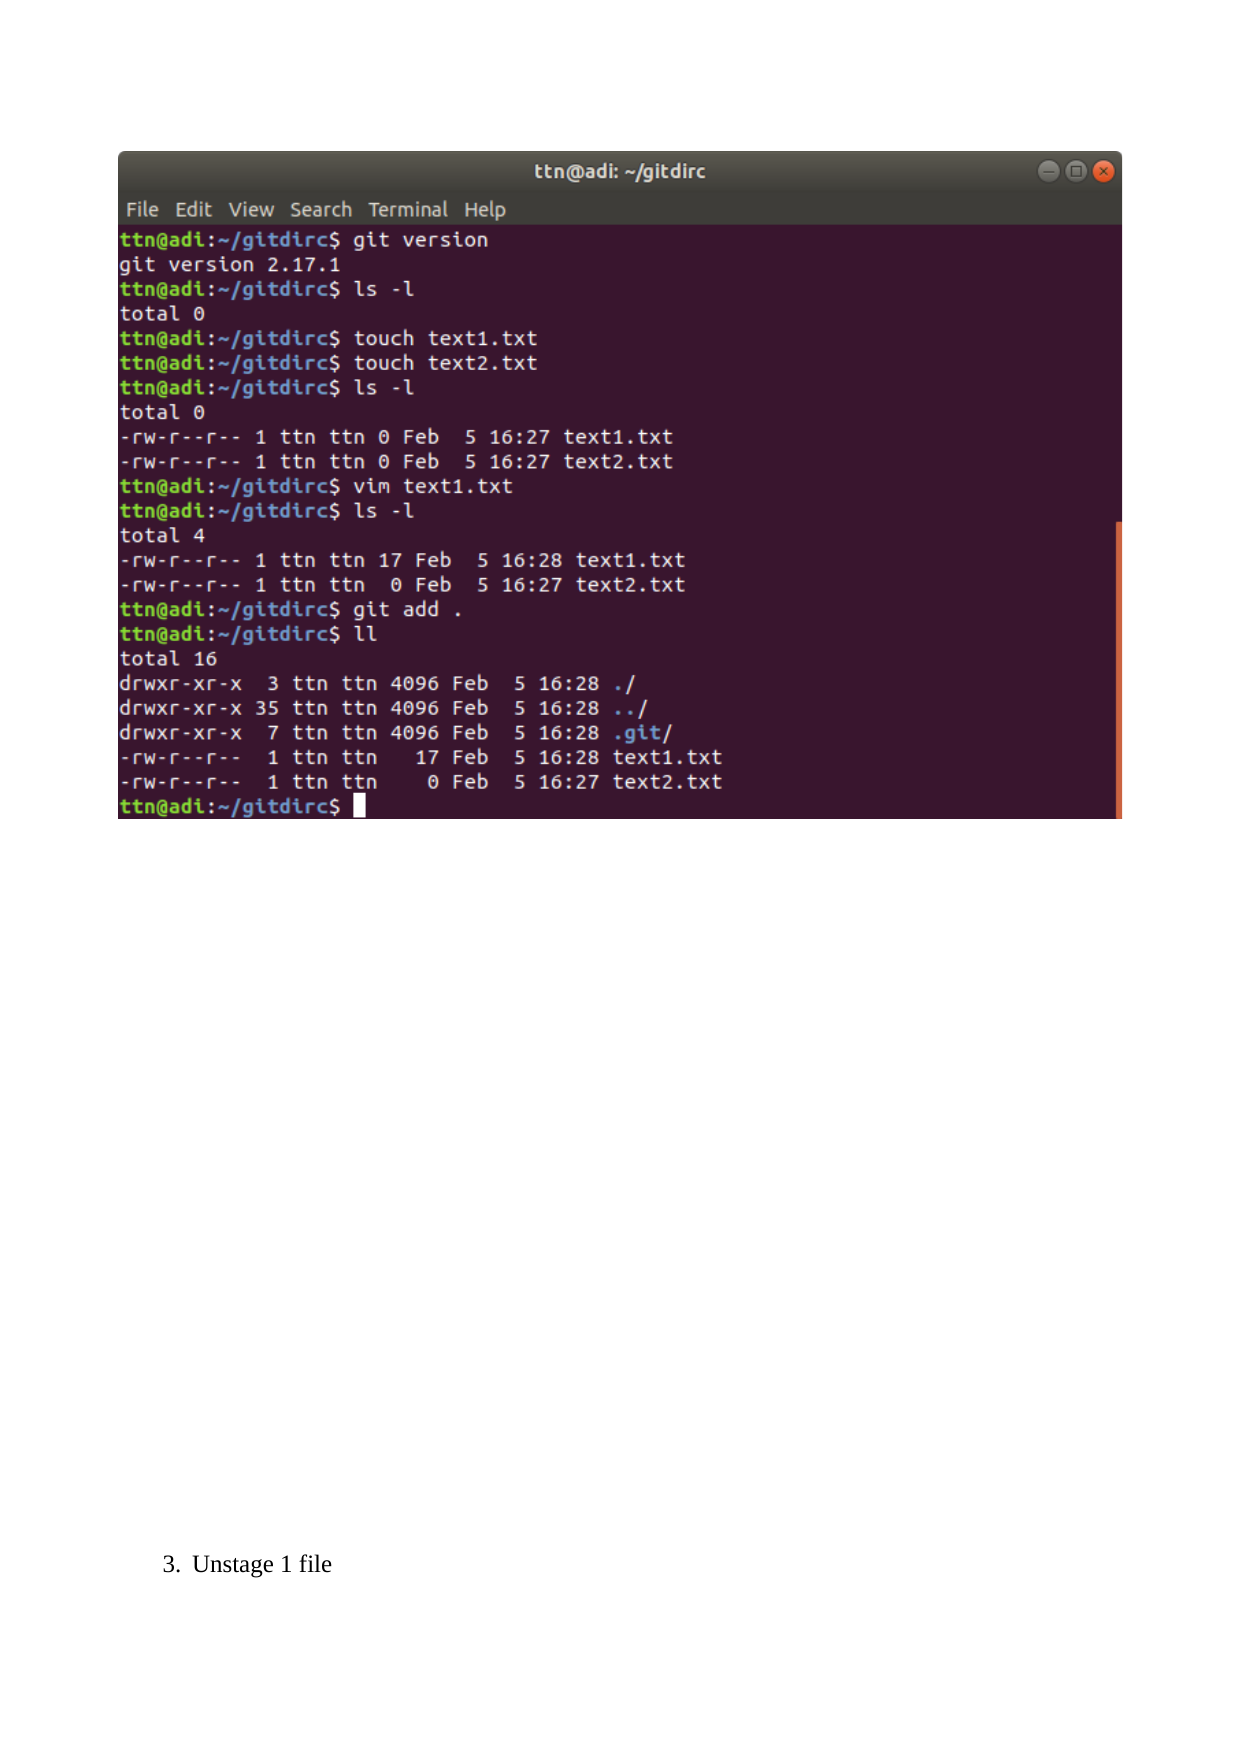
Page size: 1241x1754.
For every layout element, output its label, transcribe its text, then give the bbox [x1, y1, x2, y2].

picture [118, 151, 1123, 819]
list Unstage 1 file [162, 1549, 1122, 1578]
